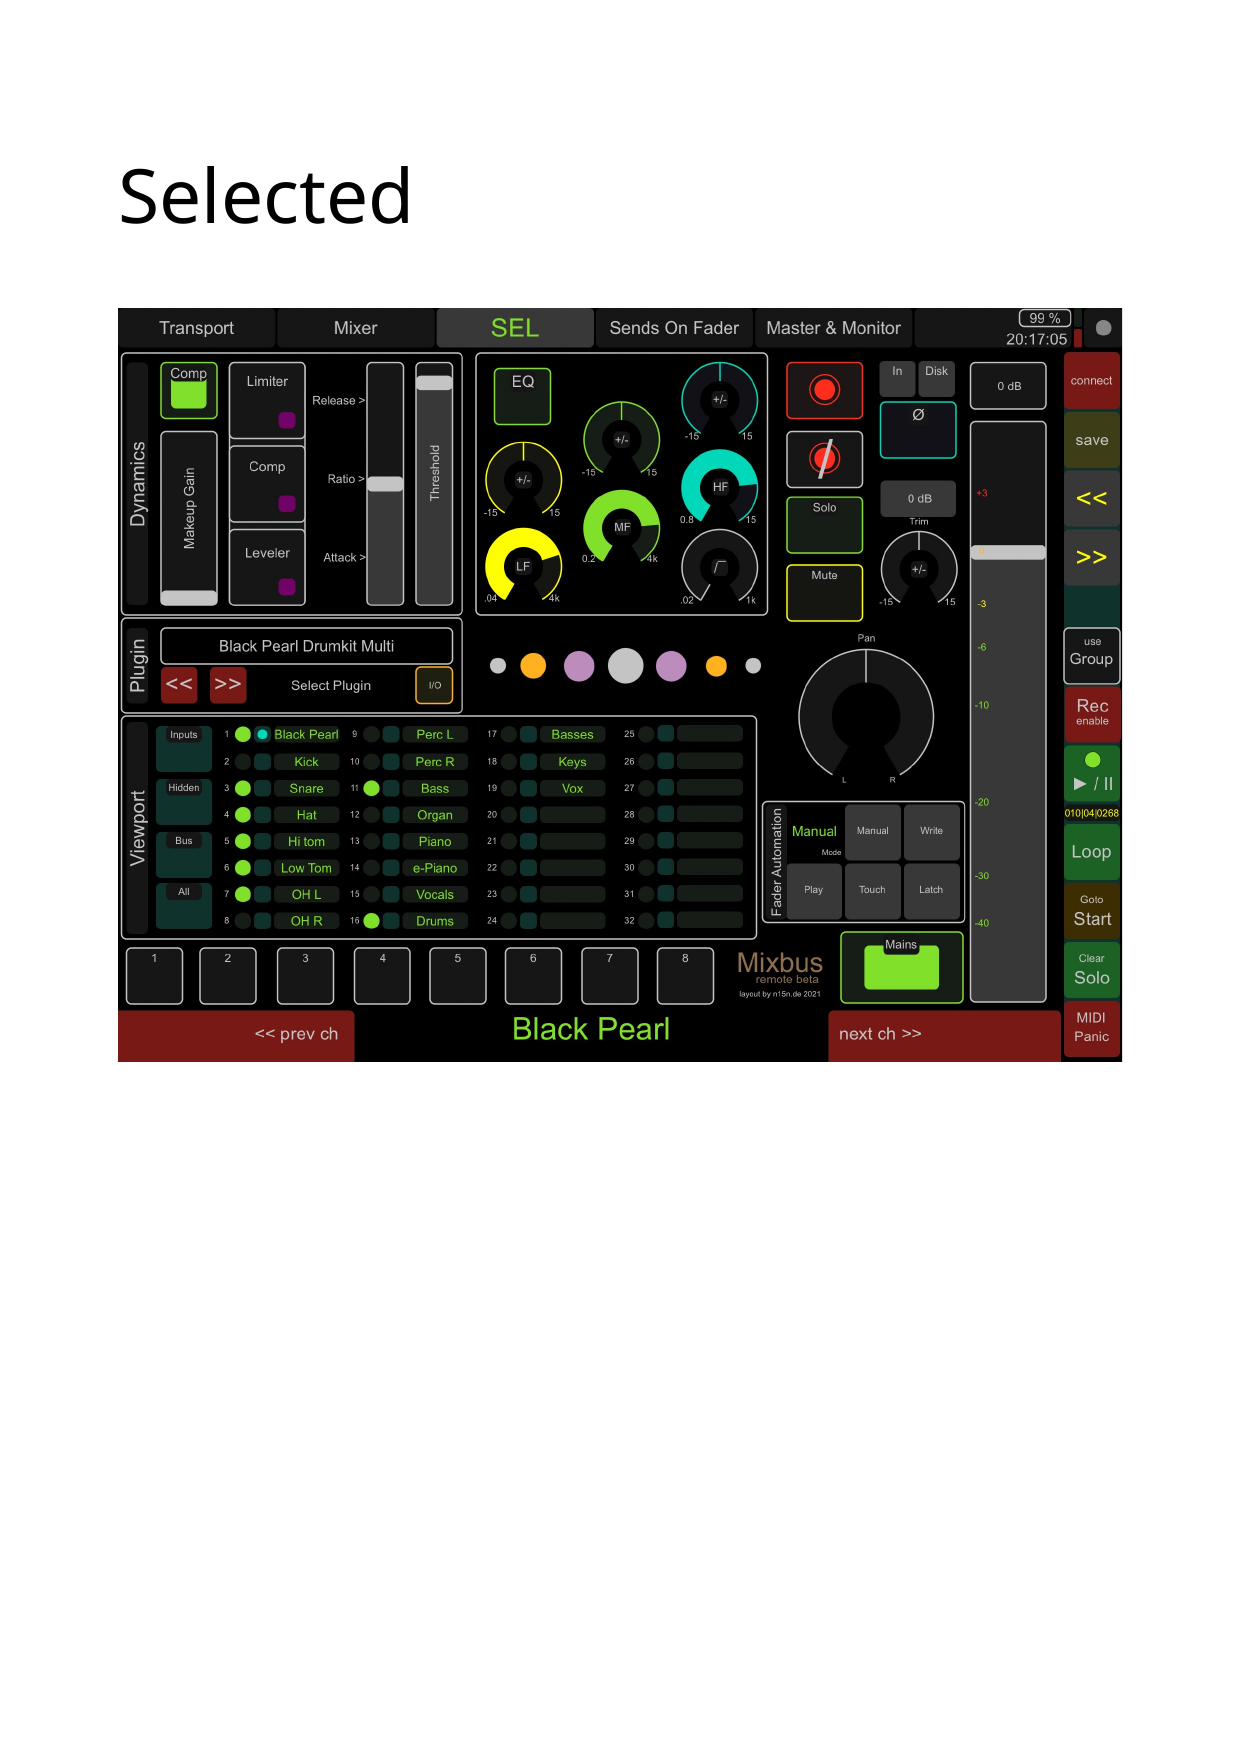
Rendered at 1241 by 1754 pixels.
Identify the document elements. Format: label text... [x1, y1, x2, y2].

picture [118, 308, 1123, 1062]
subtitle Selected [118, 143, 1122, 245]
